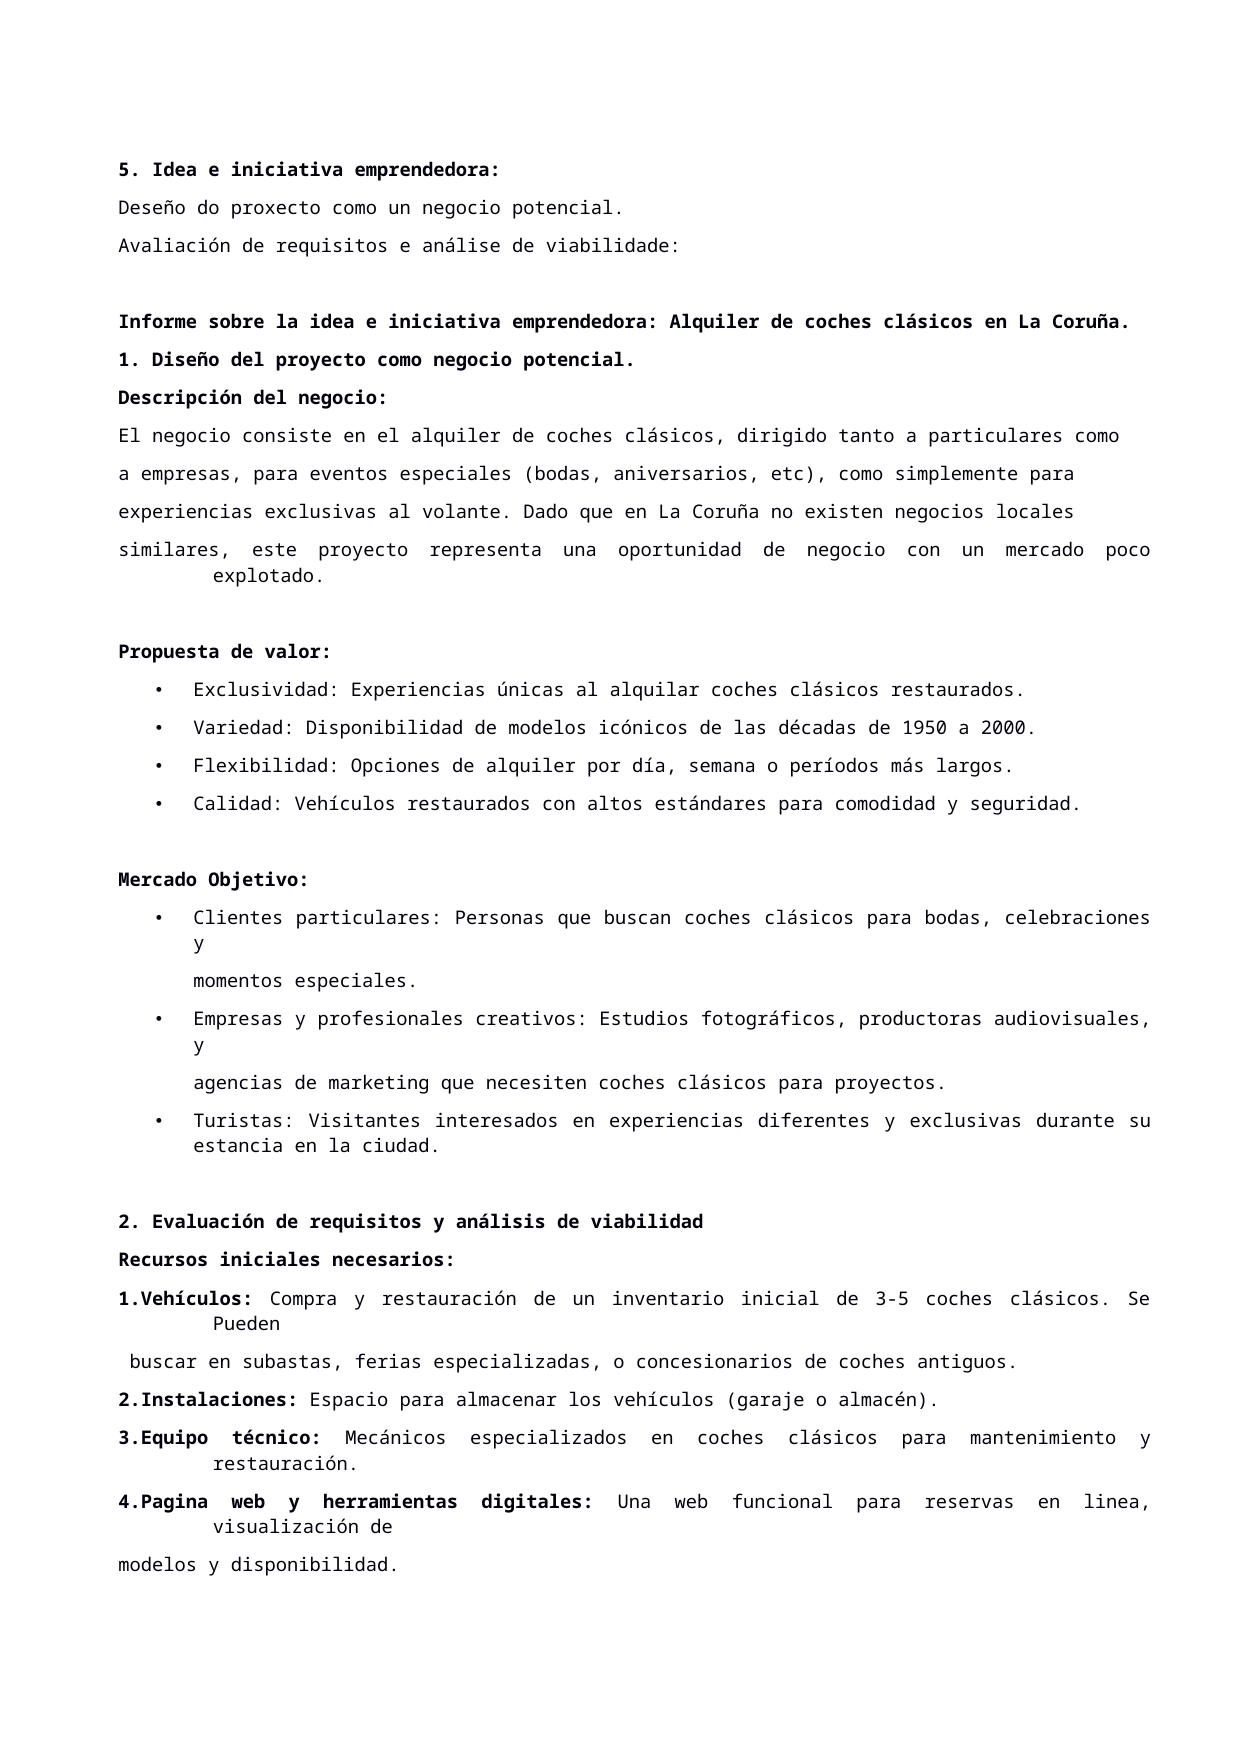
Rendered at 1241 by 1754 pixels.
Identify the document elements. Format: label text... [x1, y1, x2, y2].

list Empresas y profesionales creativos: Estudios fotográficos, productoras audiovisuales, y [156, 1006, 1152, 1057]
text Mercado Objetivo: [118, 866, 1152, 892]
text 1.Vehículos: Compra y restauración de un inventario inicial de 3-5 coches clásicos. Se Pueden [118, 1285, 1152, 1336]
text Recursos iniciales necesarios: [118, 1247, 1152, 1272]
text 5. Idea e iniciativa emprendedora: [118, 156, 1152, 182]
list agencias de marketing que necesiten coches clásicos para proyectos. [156, 1069, 1152, 1095]
list Variedad: Disponibilidad de modelos icónicos de las décadas de 1950 a 2000. [156, 714, 1152, 739]
text 2. Evaluación de requisitos y análisis de viabilidad [118, 1209, 1152, 1234]
text Avaliación de requisitos e análise de viabilidade: [118, 232, 1152, 258]
text Informe sobre la idea e iniciativa emprendedora: Alquiler de coches clásicos en La Coruña. [118, 308, 1152, 334]
text modelos y disponibilidad. [118, 1551, 1152, 1577]
text Descripción del negocio: [118, 384, 1152, 410]
list Flexibilidad: Opciones de alquiler por día, semana o períodos más largos. [156, 752, 1152, 777]
text buscar en subastas, ferias especializadas, o concesionarios de coches antiguos. [118, 1348, 1152, 1374]
text El negocio consiste en el alquiler de coches clásicos, dirigido tanto a particulares como [118, 422, 1152, 448]
list Exclusividad: Experiencias únicas al alquilar coches clásicos restaurados. [156, 676, 1152, 701]
text 2.Instalaciones: Espacio para almacenar los vehículos (garaje o almacén). [118, 1386, 1152, 1412]
text Deseño do proxecto como un negocio potencial. [118, 194, 1152, 220]
text 4.Pagina web y herramientas digitales: Una web funcional para reservas en linea, visualización de [118, 1488, 1152, 1539]
list momentos especiales. [156, 968, 1152, 993]
text 1. Diseño del proyecto como negocio potencial. [118, 346, 1152, 372]
text a empresas, para eventos especiales (bodas, aniversarios, etc), como simplemente para [118, 460, 1152, 486]
list Clientes particulares: Personas que buscan coches clásicos para bodas, celebraciones y [156, 904, 1152, 955]
text experiencias exclusivas al volante. Dado que en La Coruña no existen negocios locales [118, 498, 1152, 524]
list Turistas: Visitantes interesados en experiencias diferentes y exclusivas durante su estancia en la ciudad. [156, 1107, 1152, 1158]
text Propuesta de valor: [118, 638, 1152, 663]
text similares, este proyecto representa una oportunidad de negocio con un mercado poco explotado. [118, 536, 1152, 587]
list Calidad: Vehículos restaurados con altos estándares para comodidad y seguridad. [156, 790, 1152, 816]
text 3.Equipo técnico: Mecánicos especializados en coches clásicos para mantenimiento y restauración. [118, 1424, 1152, 1475]
